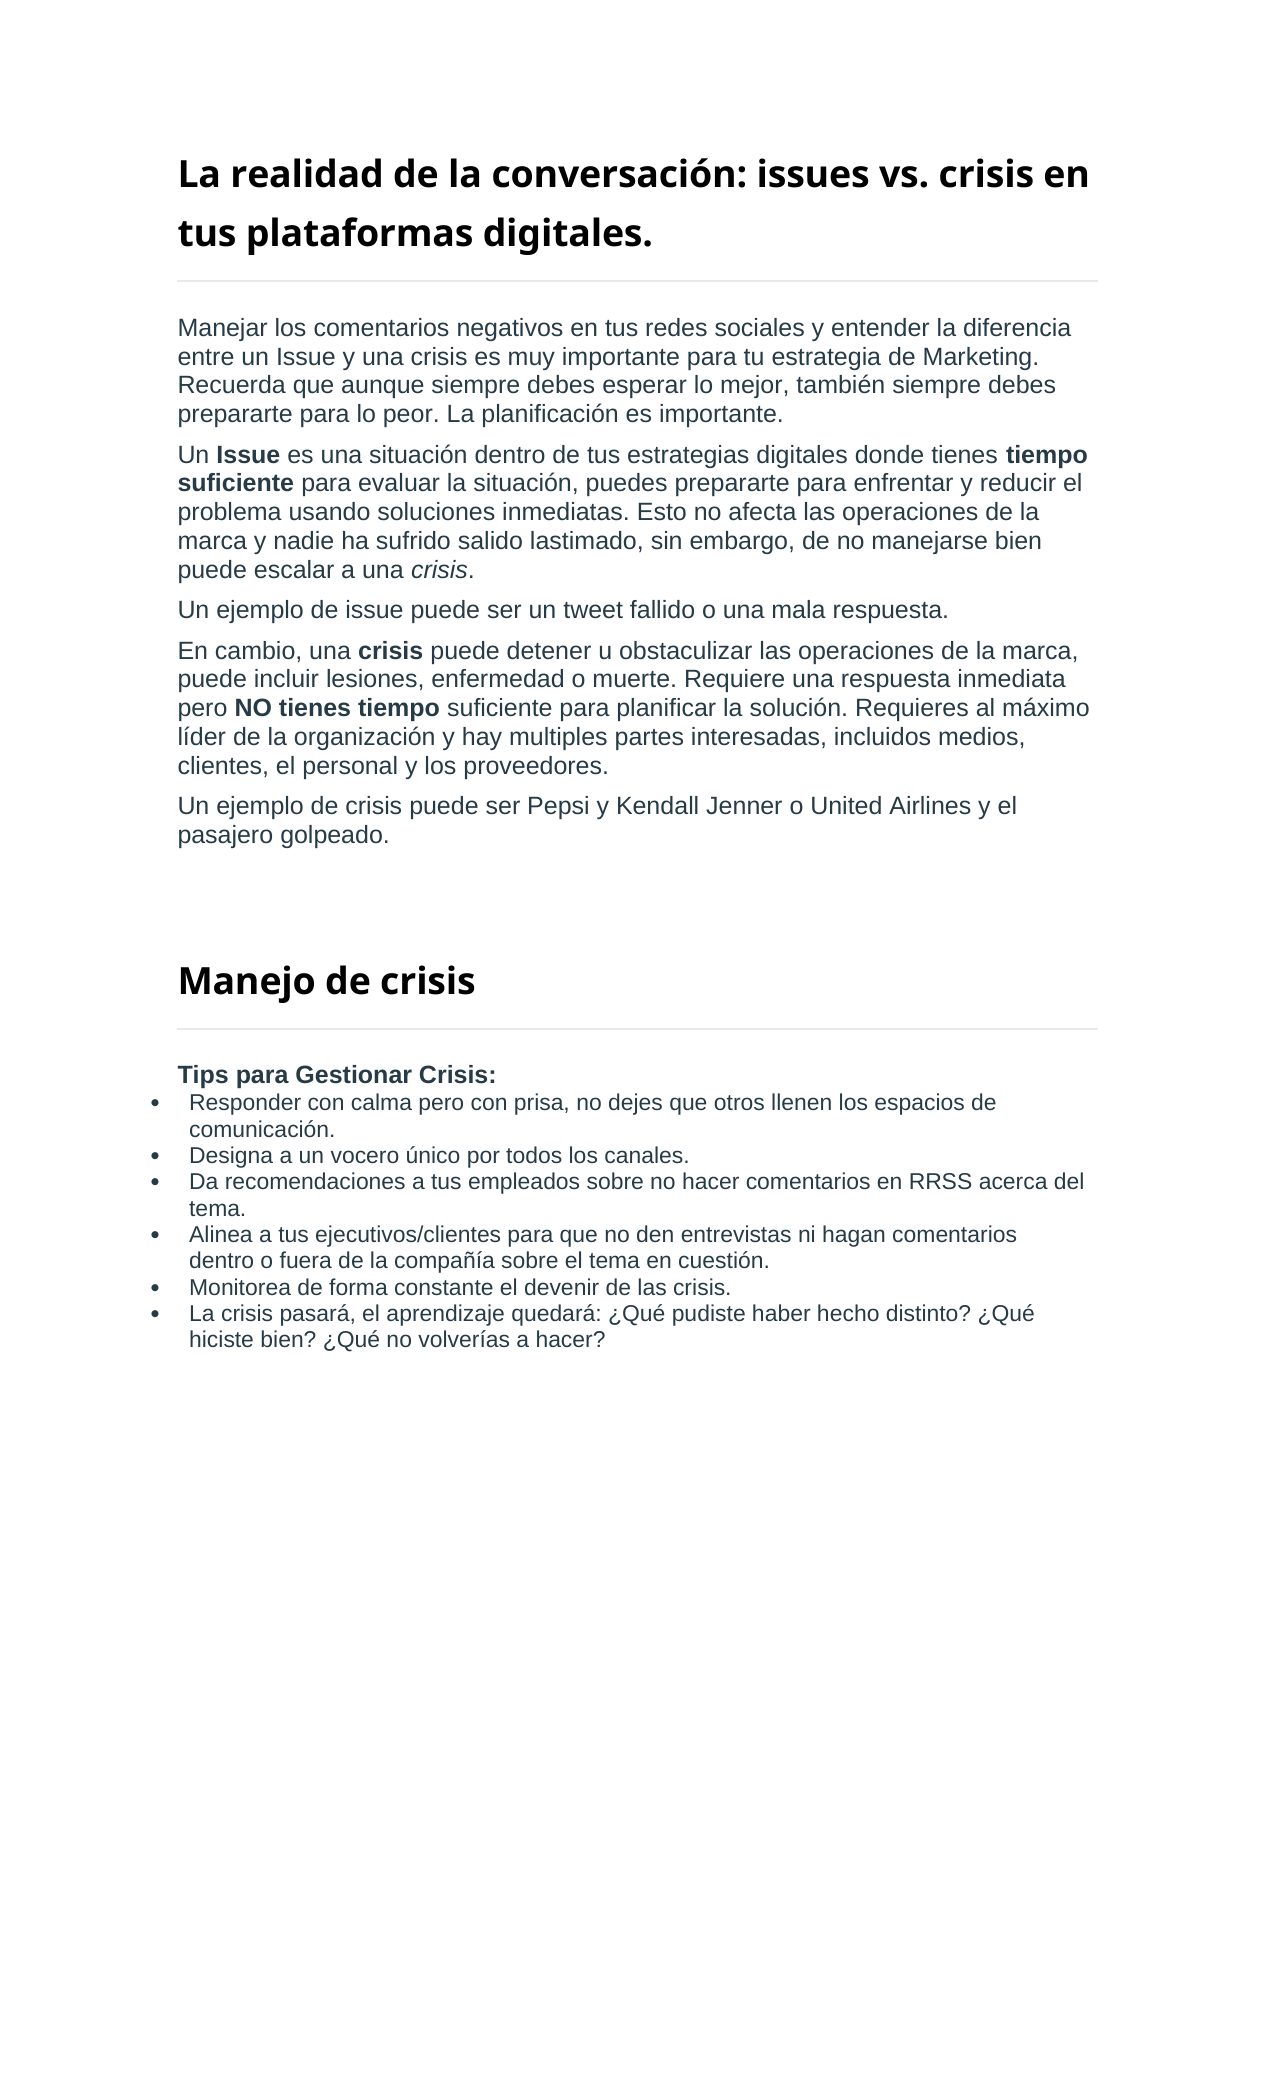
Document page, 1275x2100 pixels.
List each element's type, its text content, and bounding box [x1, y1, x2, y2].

subtitle Manejo de crisis [177, 954, 1098, 1028]
subtitle La realidad de la conversación: issues vs. crisis en tus plataformas digitales. [177, 148, 1098, 280]
list Monitorea de forma constante el devenir de las crisis. [151, 1274, 1086, 1300]
list La crisis pasará, el aprendizaje quedará: ¿Qué pudiste haber hecho distinto? ¿Qué hiciste bien? ¿Qué no volverías a hacer? [151, 1300, 1086, 1353]
list Responder con calma pero con prisa, no dejes que otros llenen los espacios de comunicación. [151, 1089, 1086, 1142]
text Tips para Gestionar Crisis: [177, 1061, 1098, 1089]
list Alinea a tus ejecutivos/clientes para que no den entrevistas ni hagan comentarios dentro o fuera de la compañía sobre el tema en cuestión. [151, 1221, 1086, 1274]
list Designa a un vocero único por todos los canales. [151, 1142, 1086, 1168]
list Da recomendaciones a tus empleados sobre no hacer comentarios en RRSS acerca del tema. [151, 1168, 1086, 1221]
text Un ejemplo de issue puede ser un tweet fallido o una mala respuesta. [177, 595, 1098, 624]
text En cambio, una crisis puede detener u obstaculizar las operaciones de la marca, puede incluir lesiones, enfermedad o muerte. Requiere una respuesta inmediata pero NO tienes tiempo suficiente para planificar la solución. Requieres al máximo líder de la organización y hay multiples partes interesadas, incluidos medios, clientes, el personal y los proveedores. [177, 636, 1098, 779]
text Un Issue es una situación dentro de tus estrategias digitales donde tienes tiempo suficiente para evaluar la situación, puedes prepararte para enfrentar y reducir el problema usando soluciones inmediatas. Esto no afecta las operaciones de la marca y nadie ha sufrido salido lastimado, sin embargo, de no manejarse bien puede escalar a una crisis. [177, 439, 1098, 583]
text Manejar los comentarios negativos en tus redes sociales y entender la diferencia entre un Issue y una crisis es muy importante para tu estrategia de Marketing. Recuerda que aunque siempre debes esperar lo mejor, también siempre debes prepararte para lo peor. La planificación es importante. [177, 313, 1098, 428]
text Un ejemplo de crisis puede ser Pepsi y Kendall Jenner o United Airlines y el pasajero golpeado. [177, 791, 1098, 849]
